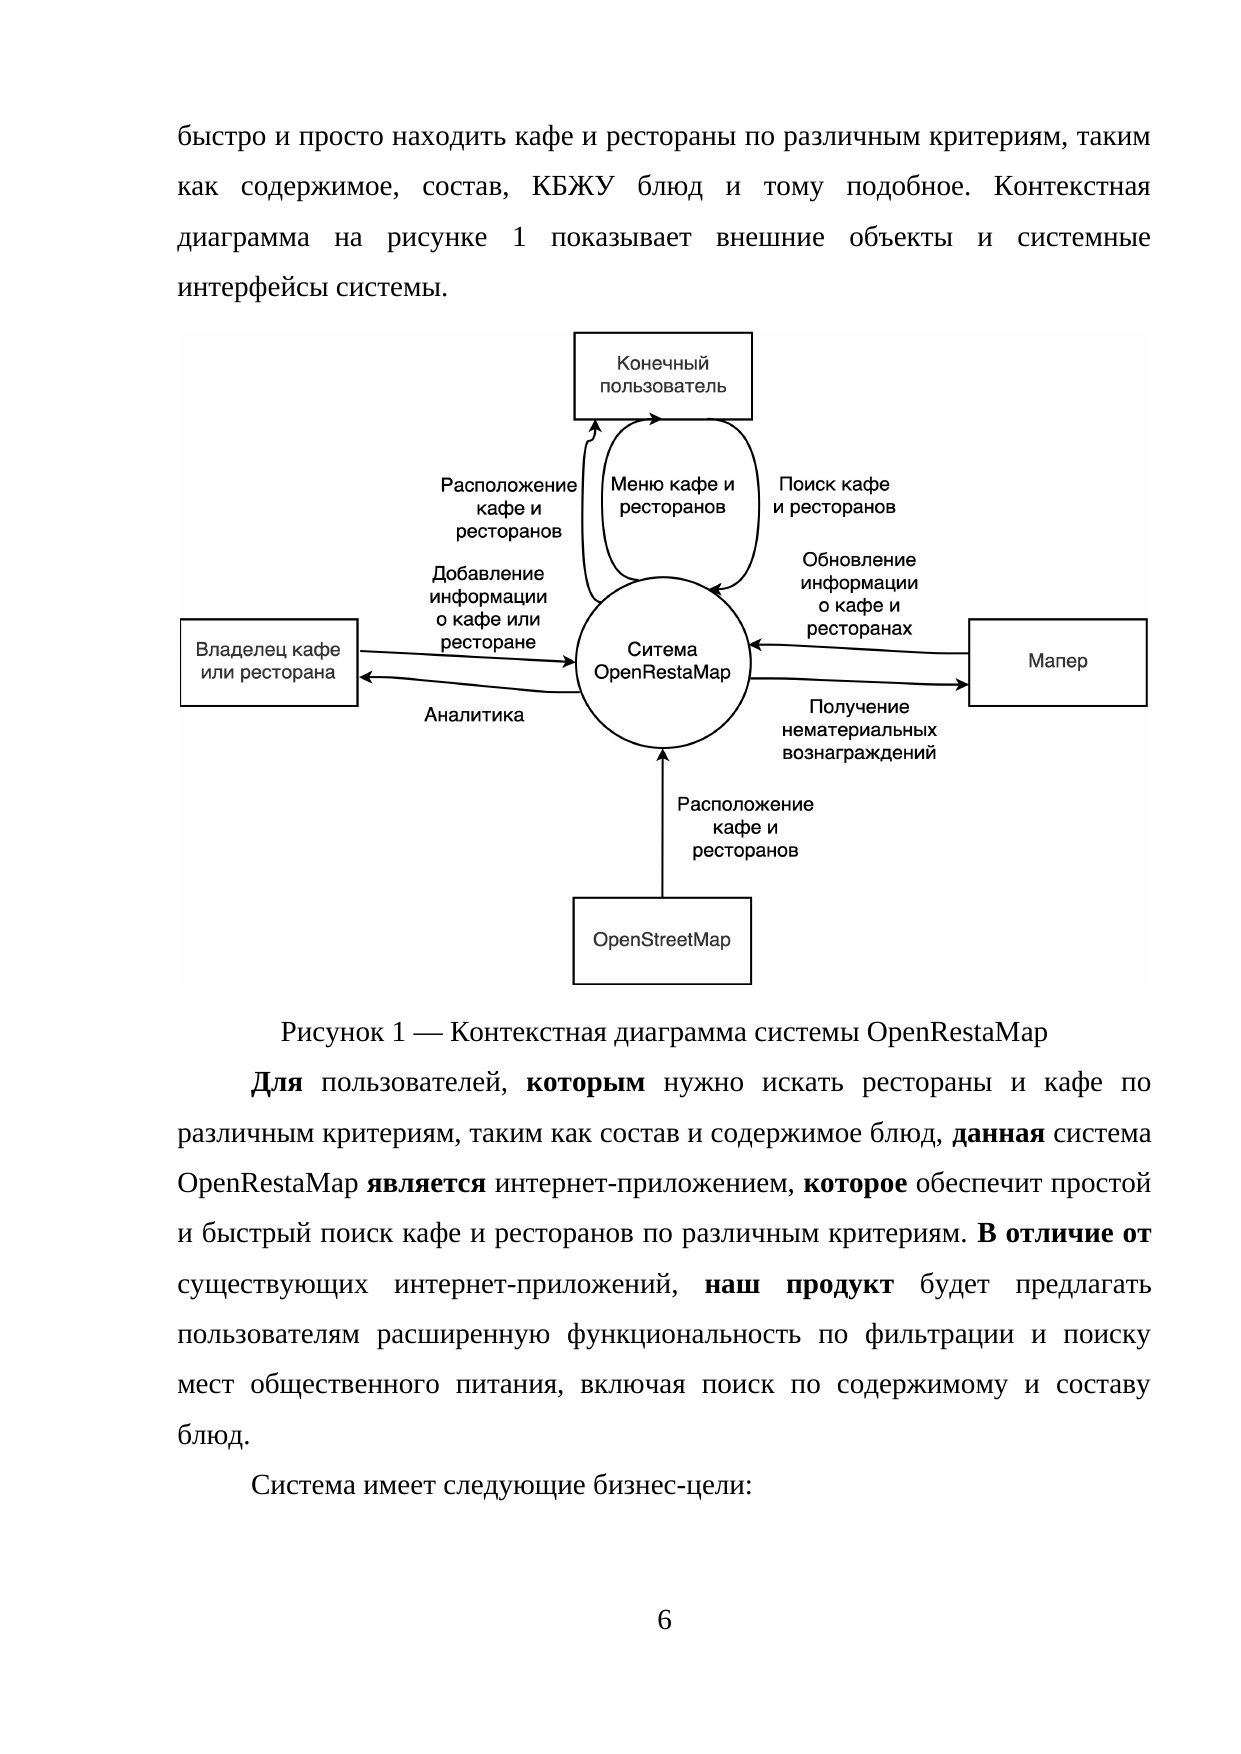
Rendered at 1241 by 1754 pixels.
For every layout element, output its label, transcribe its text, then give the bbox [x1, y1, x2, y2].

text Рисунок 1 — Контекстная диаграмма системы OpenRestaMap [180, 985, 1149, 1048]
picture [180, 331, 1149, 985]
text Для пользователей, которым нужно искать рестораны и кафе по различным критериям, таким как состав и содержимое блюд, данная система OpenRestaMap является интернет-приложением, которое обеспечит простой и быстрый поиск кафе и ресторанов по различным критериям. В отличие от существующих интернет-приложений, наш продукт будет предлагать пользователям расширенную функциональность по фильтрации и поиску мест общественного питания, включая поиск по содержимому и составу блюд. [177, 1064, 1152, 1450]
text быстро и просто находить кафе и рестораны по различным критериям, таким как содержимое, состав, КБЖУ блюд и тому подобное. Контекстная диаграмма на рисунке 1 показывает внешние объекты и системные интерфейсы системы. [177, 118, 1152, 303]
text Система имеет следующие бизнес-цели: [177, 1467, 1152, 1501]
